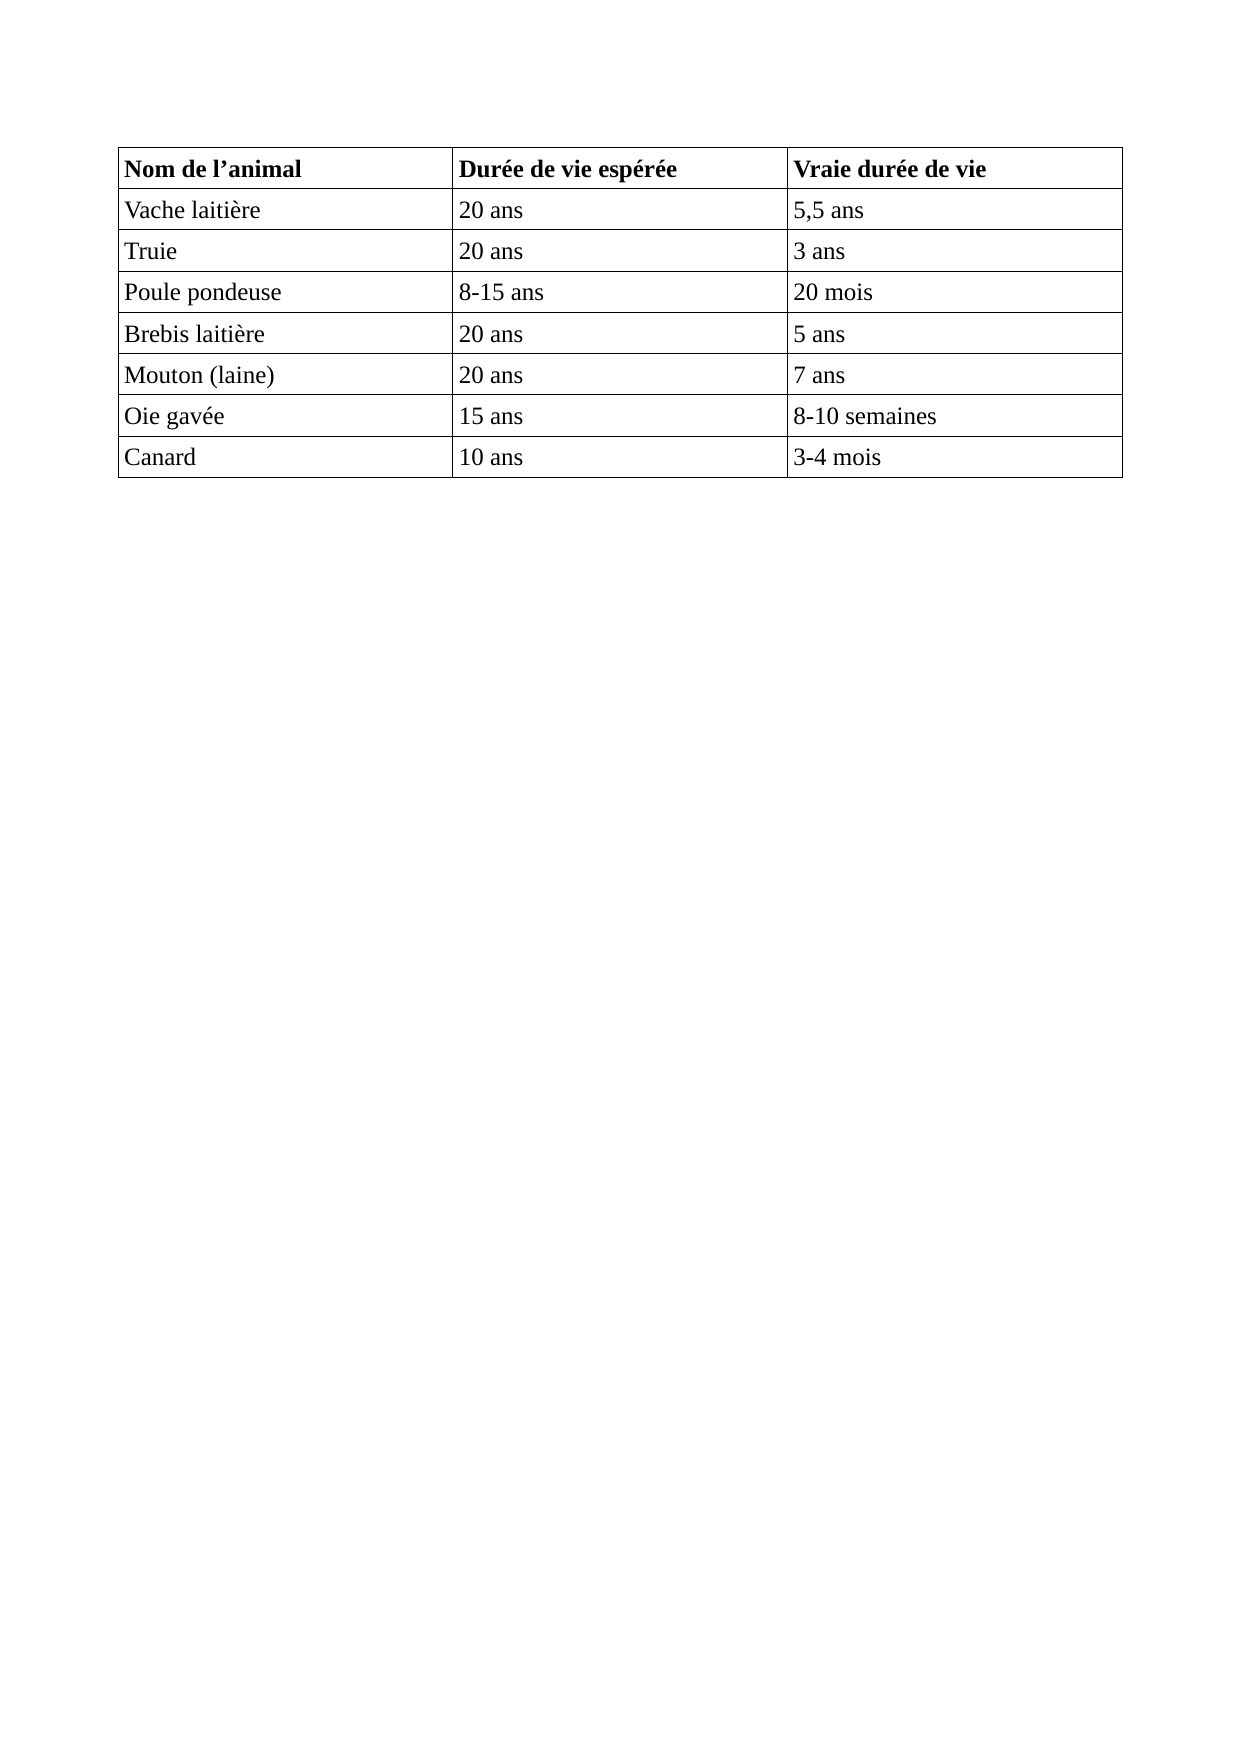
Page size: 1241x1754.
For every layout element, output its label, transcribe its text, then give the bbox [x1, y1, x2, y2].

table_cell Vache laitière [119, 189, 452, 229]
table_cell Brebis laitière [119, 313, 452, 353]
table_cell 8-15 ans [453, 272, 787, 312]
table_cell 20 mois [788, 272, 1122, 312]
table_cell 3 ans [788, 230, 1122, 271]
table_cell 8-10 semaines [788, 395, 1122, 436]
table_cell 20 ans [453, 189, 787, 229]
table_cell 5 ans [788, 313, 1122, 353]
table_header Durée de vie espérée [453, 148, 787, 188]
table_cell Truie [119, 230, 452, 271]
table_cell 20 ans [453, 354, 787, 394]
table_cell Canard [119, 437, 452, 477]
table_cell 5,5 ans [788, 189, 1122, 229]
table_header Vraie durée de vie [788, 148, 1122, 188]
table_cell Poule pondeuse [119, 272, 452, 312]
table_cell Oie gavée [119, 395, 452, 436]
table_cell 15 ans [453, 395, 787, 436]
table_cell 20 ans [453, 230, 787, 271]
table_cell Mouton (laine) [119, 354, 452, 394]
table_cell 7 ans [788, 354, 1122, 394]
table_cell 3-4 mois [788, 437, 1122, 477]
table_cell 20 ans [453, 313, 787, 353]
table_cell 10 ans [453, 437, 787, 477]
table_header Nom de l’animal [119, 148, 452, 188]
